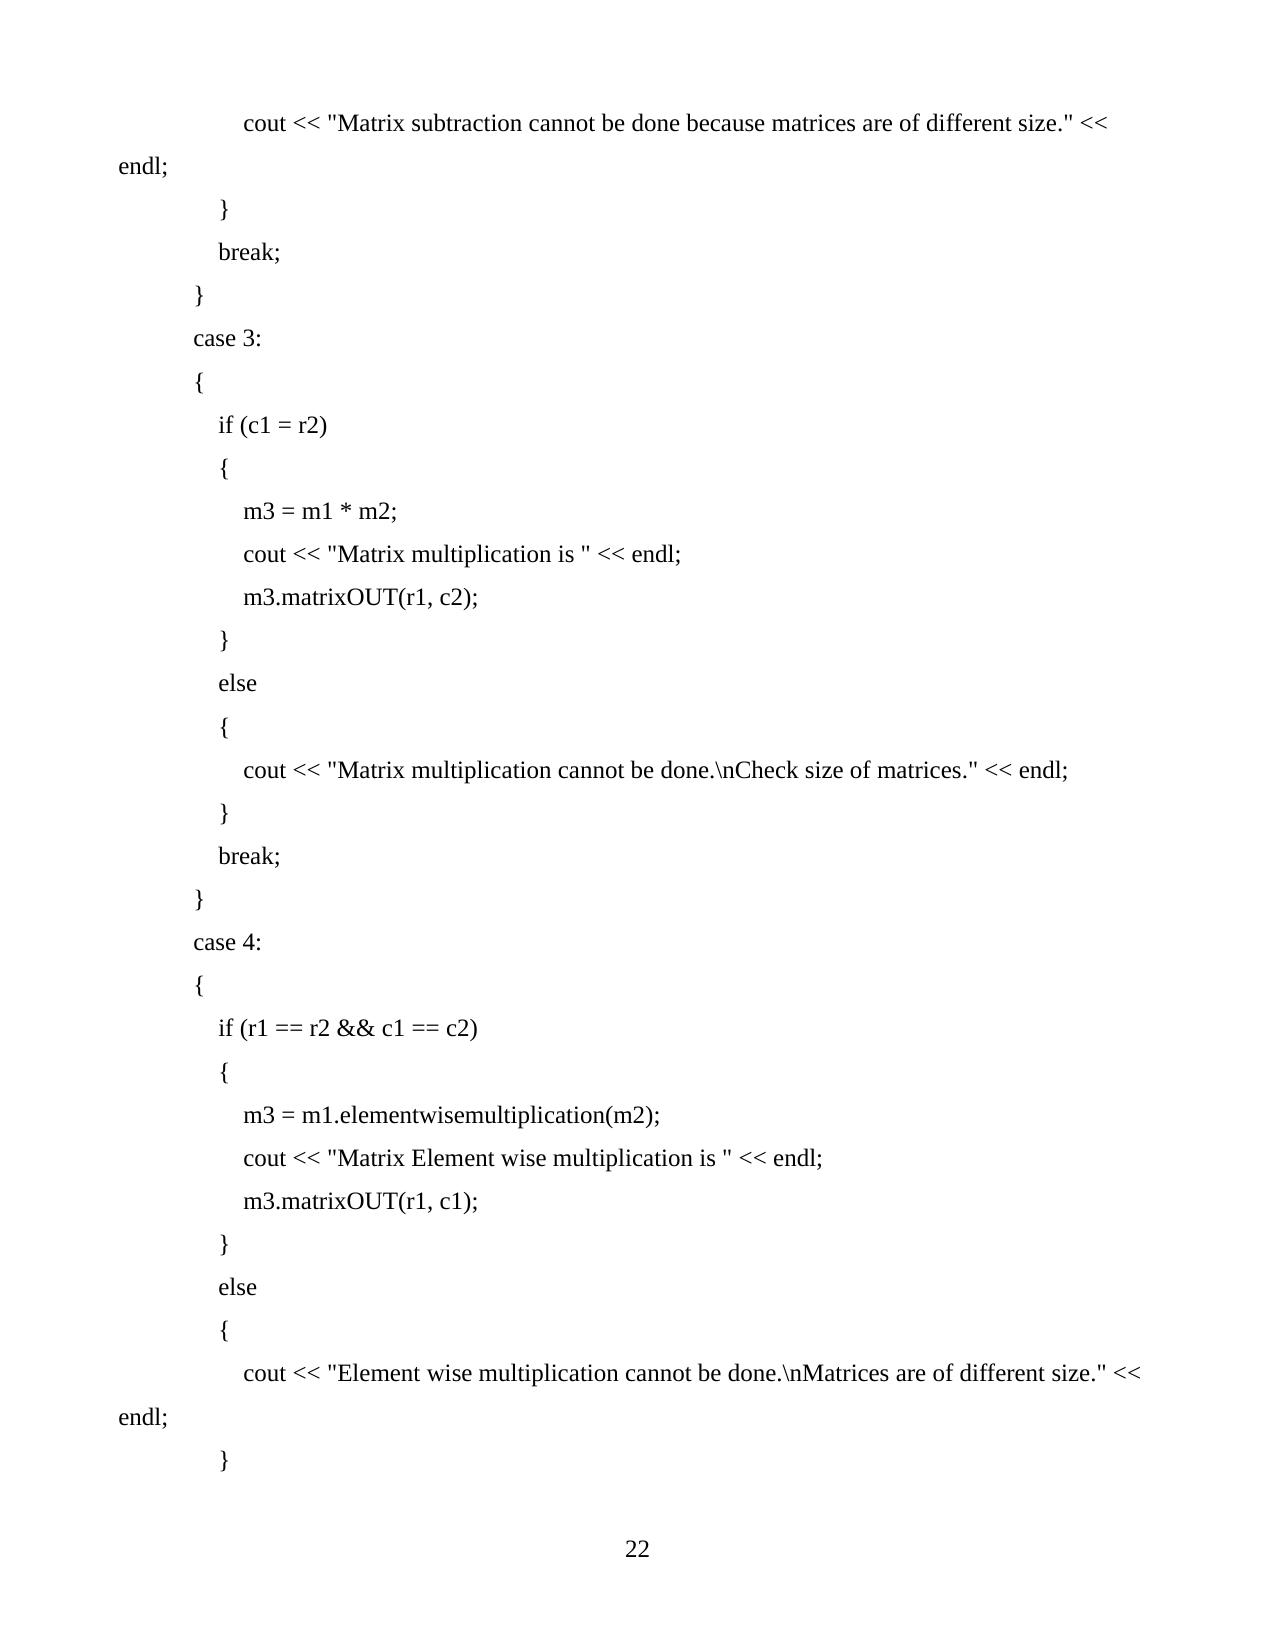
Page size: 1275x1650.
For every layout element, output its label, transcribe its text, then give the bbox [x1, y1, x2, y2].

text cout << "Matrix subtraction cannot be done because matrices are of different size." << endl; [118, 108, 1157, 180]
text } [118, 194, 1157, 223]
text else [118, 668, 1157, 697]
text } [118, 280, 1157, 309]
text m3.matrixOUT(r1, c1); [118, 1186, 1157, 1215]
text m3 = m1.elementwisemultiplication(m2); [118, 1100, 1157, 1128]
text } [118, 625, 1157, 654]
text case 3: [118, 323, 1157, 352]
text cout << "Element wise multiplication cannot be done.\nMatrices are of different size." << endl; [118, 1358, 1157, 1430]
text } [118, 1229, 1157, 1258]
text cout << "Matrix multiplication cannot be done.\nCheck size of matrices." << endl; [118, 755, 1157, 783]
text else [118, 1272, 1157, 1301]
text case 4: [118, 927, 1157, 956]
text { [118, 367, 1157, 395]
text m3 = m1 * m2; [118, 496, 1157, 525]
text if (c1 = r2) [118, 410, 1157, 438]
text if (r1 == r2 && c1 == c2) [118, 1013, 1157, 1042]
text } [118, 884, 1157, 913]
text break; [118, 841, 1157, 870]
text } [118, 798, 1157, 827]
text break; [118, 237, 1157, 266]
text m3.matrixOUT(r1, c2); [118, 582, 1157, 611]
text cout << "Matrix Element wise multiplication is " << endl; [118, 1143, 1157, 1172]
text { [118, 453, 1157, 482]
text cout << "Matrix multiplication is " << endl; [118, 539, 1157, 568]
text } [118, 1445, 1157, 1473]
text { [118, 1057, 1157, 1085]
text { [118, 970, 1157, 999]
text { [118, 712, 1157, 740]
text { [118, 1315, 1157, 1344]
